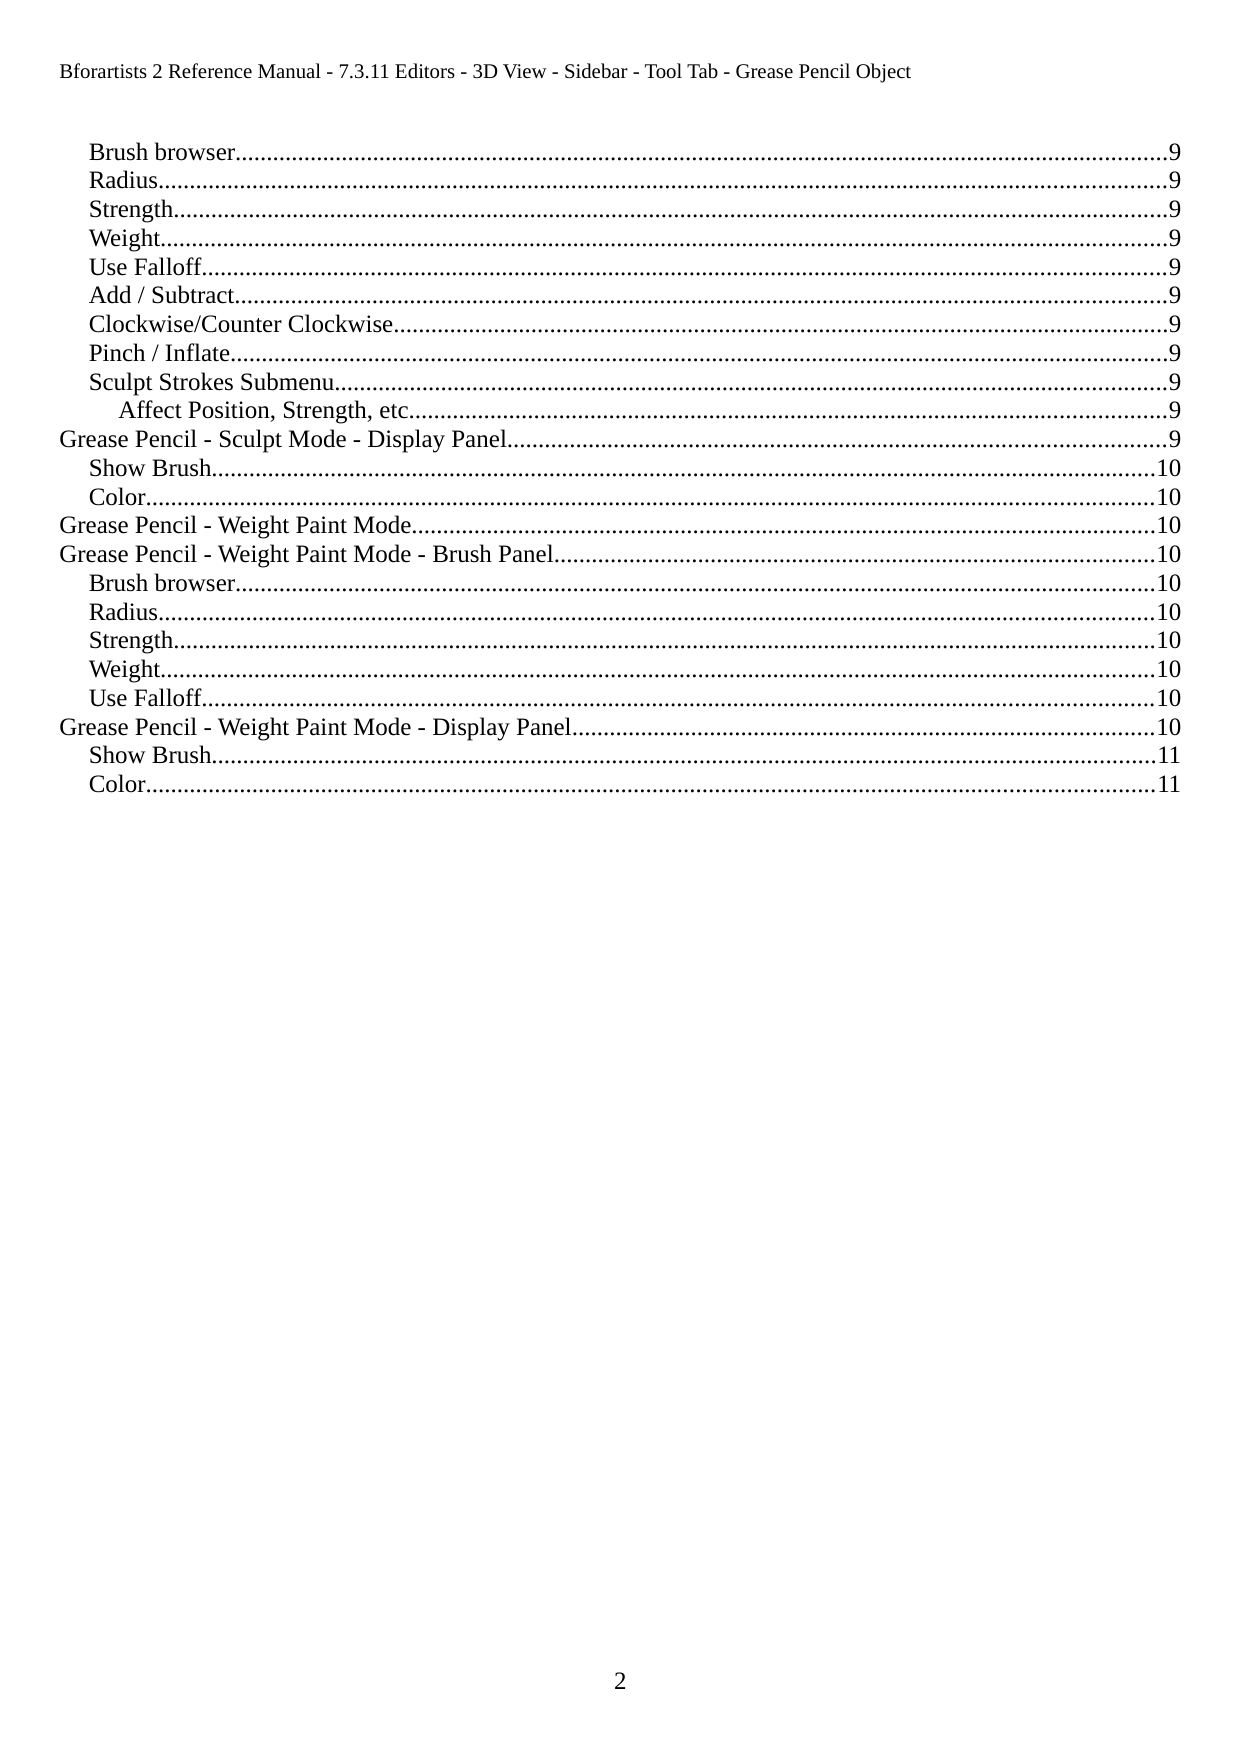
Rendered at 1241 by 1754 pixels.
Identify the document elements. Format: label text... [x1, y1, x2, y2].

text Affect Position, Strength, etc. 9 [118, 395, 1181, 424]
text Clockwise/Counter Clockwise 9 [88, 309, 1181, 338]
text Grease Pencil - Sculpt Mode - Display Panel 9 [59, 424, 1181, 453]
text Grease Pencil - Weight Paint Mode - Display Panel 10 [59, 712, 1181, 740]
text Radius 10 [88, 597, 1181, 625]
text Color 10 [88, 482, 1181, 510]
text Add / Subtract 9 [88, 280, 1181, 309]
text Use Falloff 9 [88, 252, 1181, 280]
text Show Brush 10 [88, 453, 1181, 482]
text Sculpt Strokes Submenu 9 [88, 367, 1181, 395]
text Brush browser 9 [88, 137, 1181, 165]
text Weight 9 [88, 223, 1181, 252]
text Show Brush 11 [88, 740, 1181, 769]
text Brush browser 10 [88, 568, 1181, 597]
text Pinch / Inflate 9 [88, 338, 1181, 367]
text Use Falloff 10 [88, 683, 1181, 712]
text Strength 9 [88, 194, 1181, 223]
text Color 11 [88, 769, 1181, 798]
text Grease Pencil - Weight Paint Mode 10 [59, 510, 1181, 539]
text Weight 10 [88, 654, 1181, 683]
text Radius 9 [88, 165, 1181, 194]
text Grease Pencil - Weight Paint Mode - Brush Panel 10 [59, 539, 1181, 568]
text Strength 10 [88, 625, 1181, 654]
